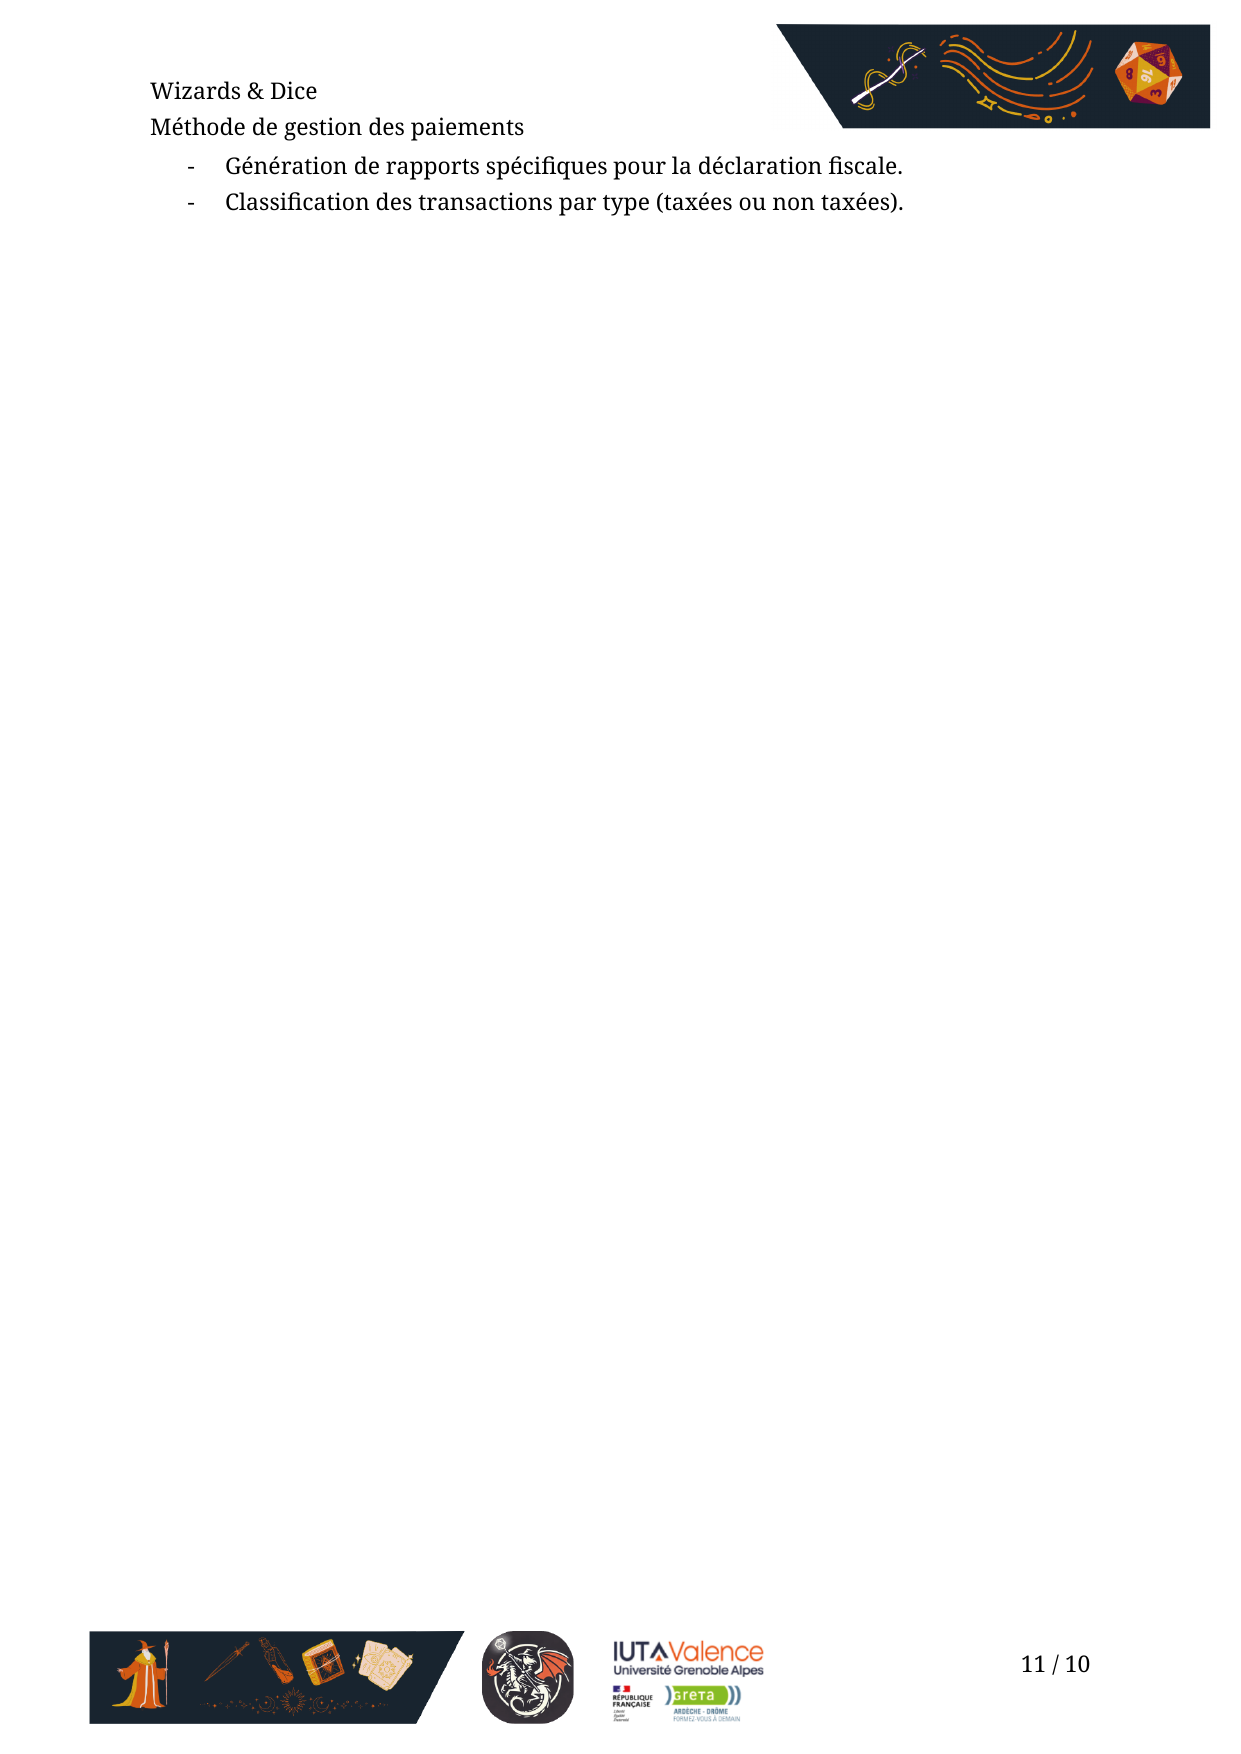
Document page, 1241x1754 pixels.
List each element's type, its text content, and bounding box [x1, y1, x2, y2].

picture [771, 21, 1218, 131]
list Classification des transactions par type (taxées ou non taxées). [187, 186, 1090, 217]
picture [81, 1620, 788, 1733]
list Génération de rapports spécifiques pour la déclaration fiscale. [187, 150, 1090, 181]
